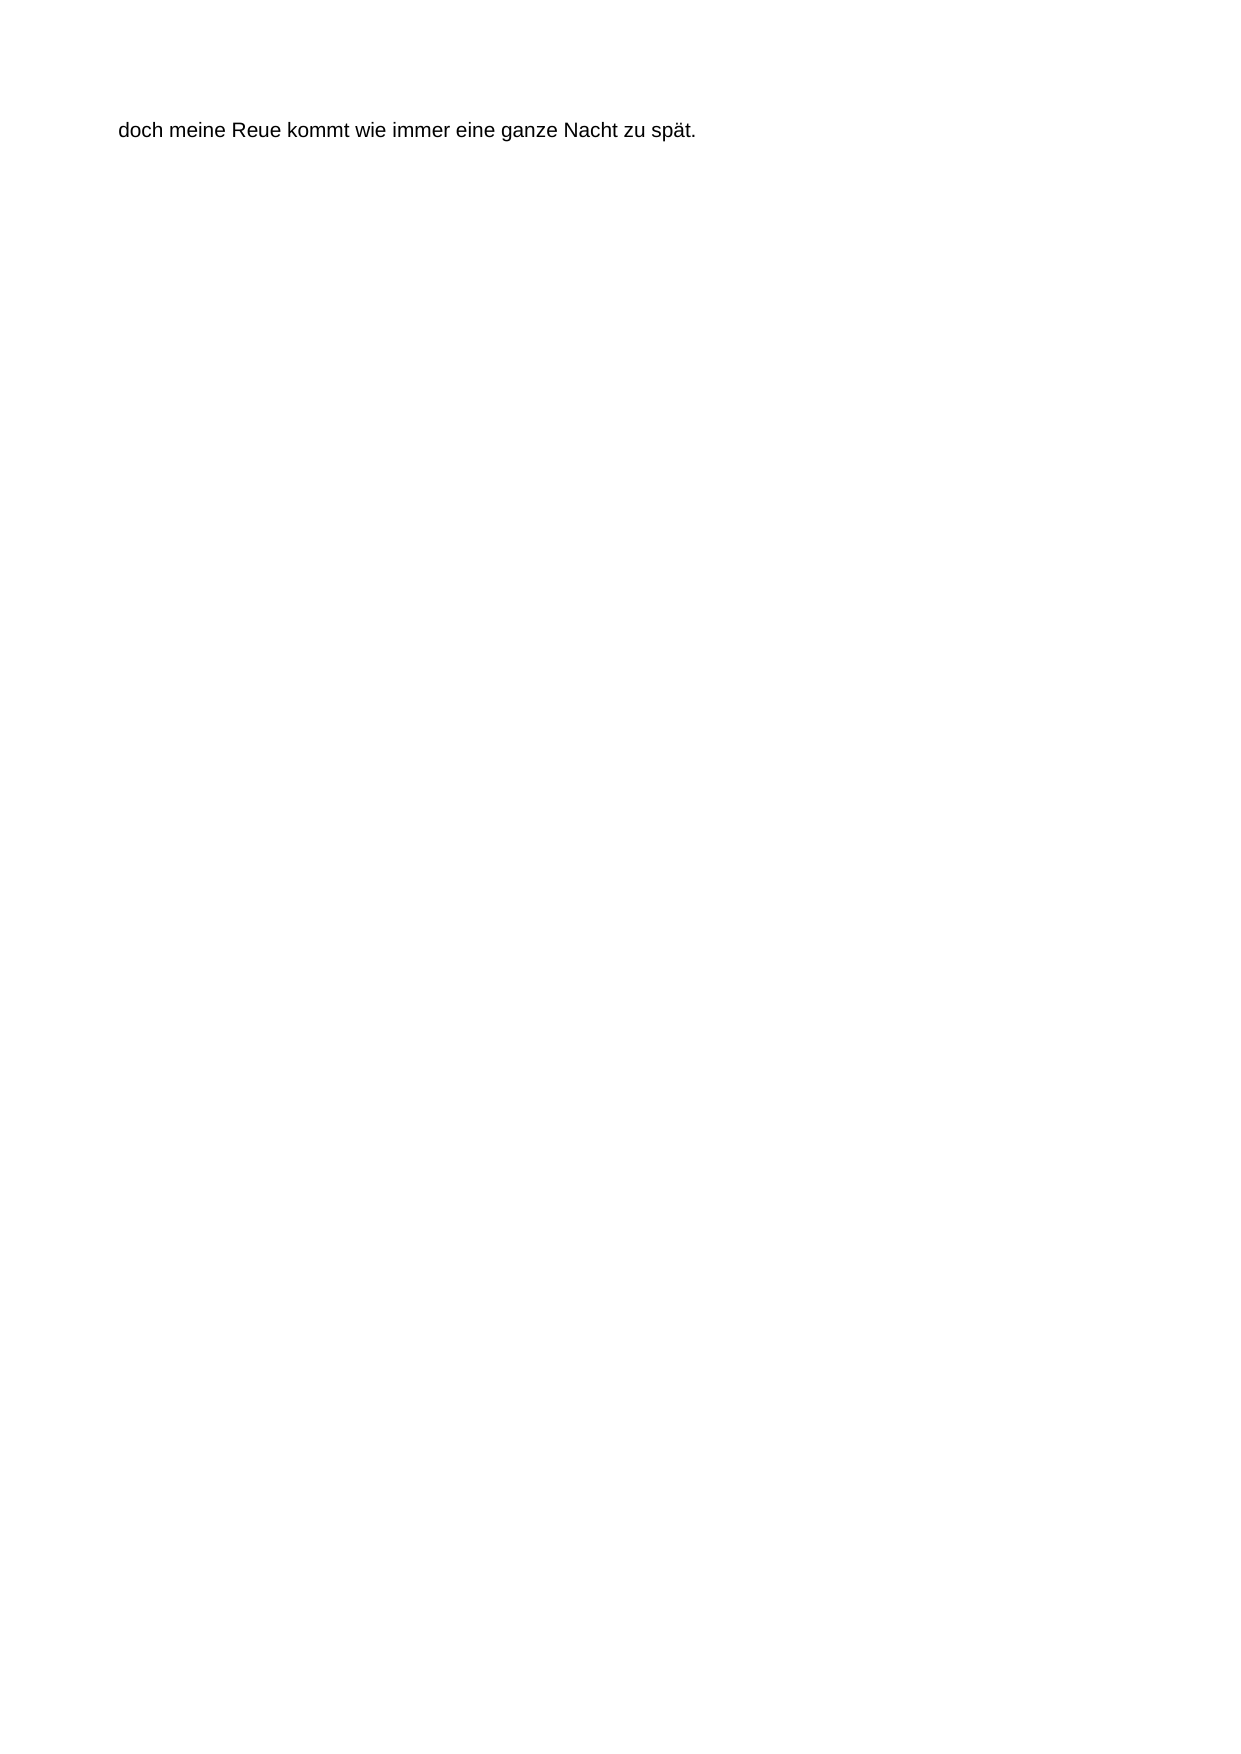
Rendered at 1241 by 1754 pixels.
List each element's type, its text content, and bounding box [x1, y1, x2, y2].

text doch meine Reue kommt wie immer eine ganze Nacht zu spät. [118, 118, 1122, 166]
